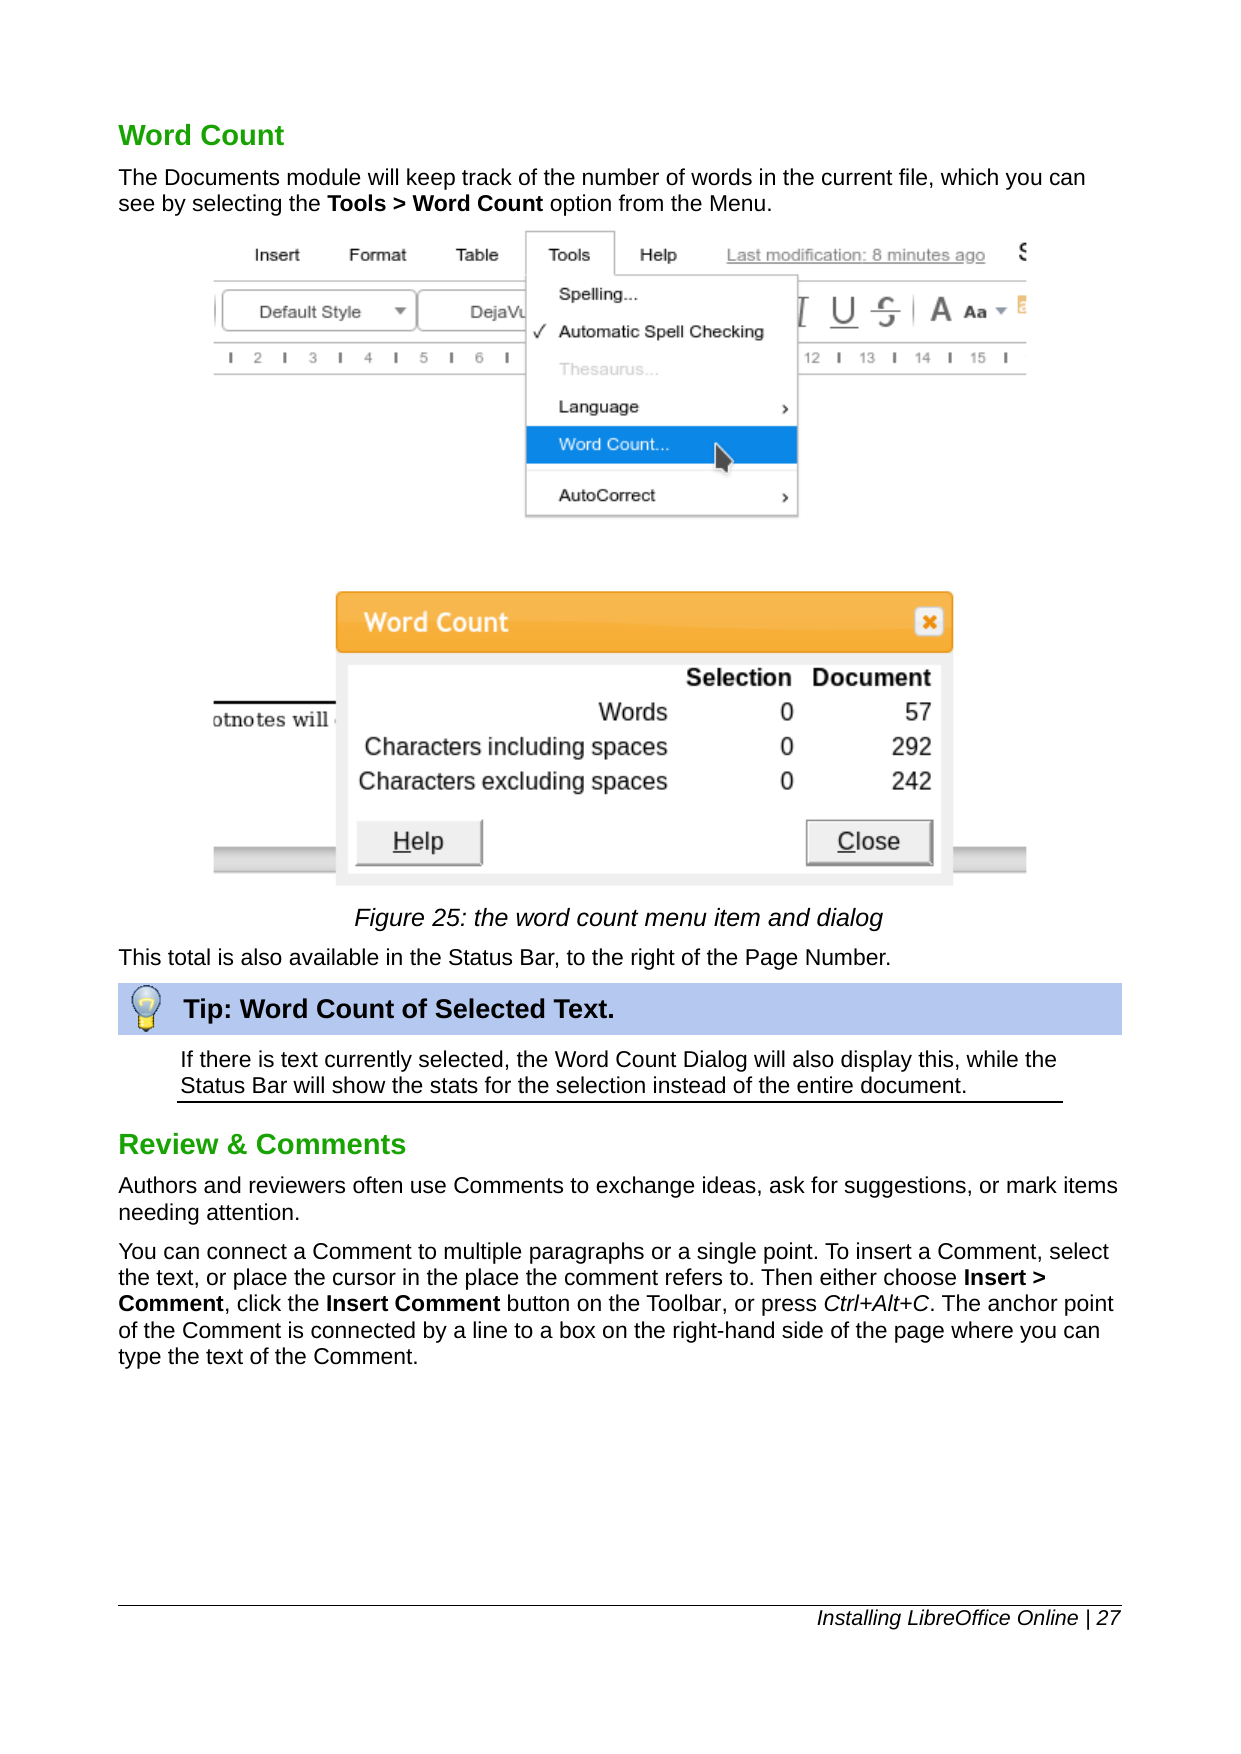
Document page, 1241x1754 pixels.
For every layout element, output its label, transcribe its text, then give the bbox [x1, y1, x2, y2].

text This total is also available in the Status Bar, to the right of the Page Number. [118, 944, 1122, 970]
text Authors and reviewers often use Comments to exchange ideas, ask for suggestions, or mark items needing attention. [118, 1172, 1122, 1225]
picture [213, 228, 1027, 904]
text If there is text currently selected, the Word Count Dialog will also display this, while the Status Bar will show the stats for the selection instead of the entire document. [177, 1043, 1063, 1101]
text The Documents module will keep track of the number of words in the current file, which you can see by selecting the Tools > Word Count option from the Menu. [118, 163, 1122, 216]
subtitle Review & Comments [118, 1127, 1122, 1161]
text You can connect a Comment to multiple paragraphs or a single point. To insert a Comment, select the text, or place the cursor in the place the comment refers to. Then either choose Insert > Comment, click the Insert Comment button on the Toolbar, or press Ctrl+Alt+C. The anchor point of the Comment is connected by a line to a box on the right-hand side of the page where you can type the text of the Comment. [118, 1238, 1122, 1369]
subtitle Tip: Word Count of Selected Text. [170, 983, 1122, 1035]
picture [119, 983, 170, 1035]
subtitle Word Count [118, 118, 1122, 152]
text Figure 25: the word count menu item and dialog [197, 229, 1043, 932]
